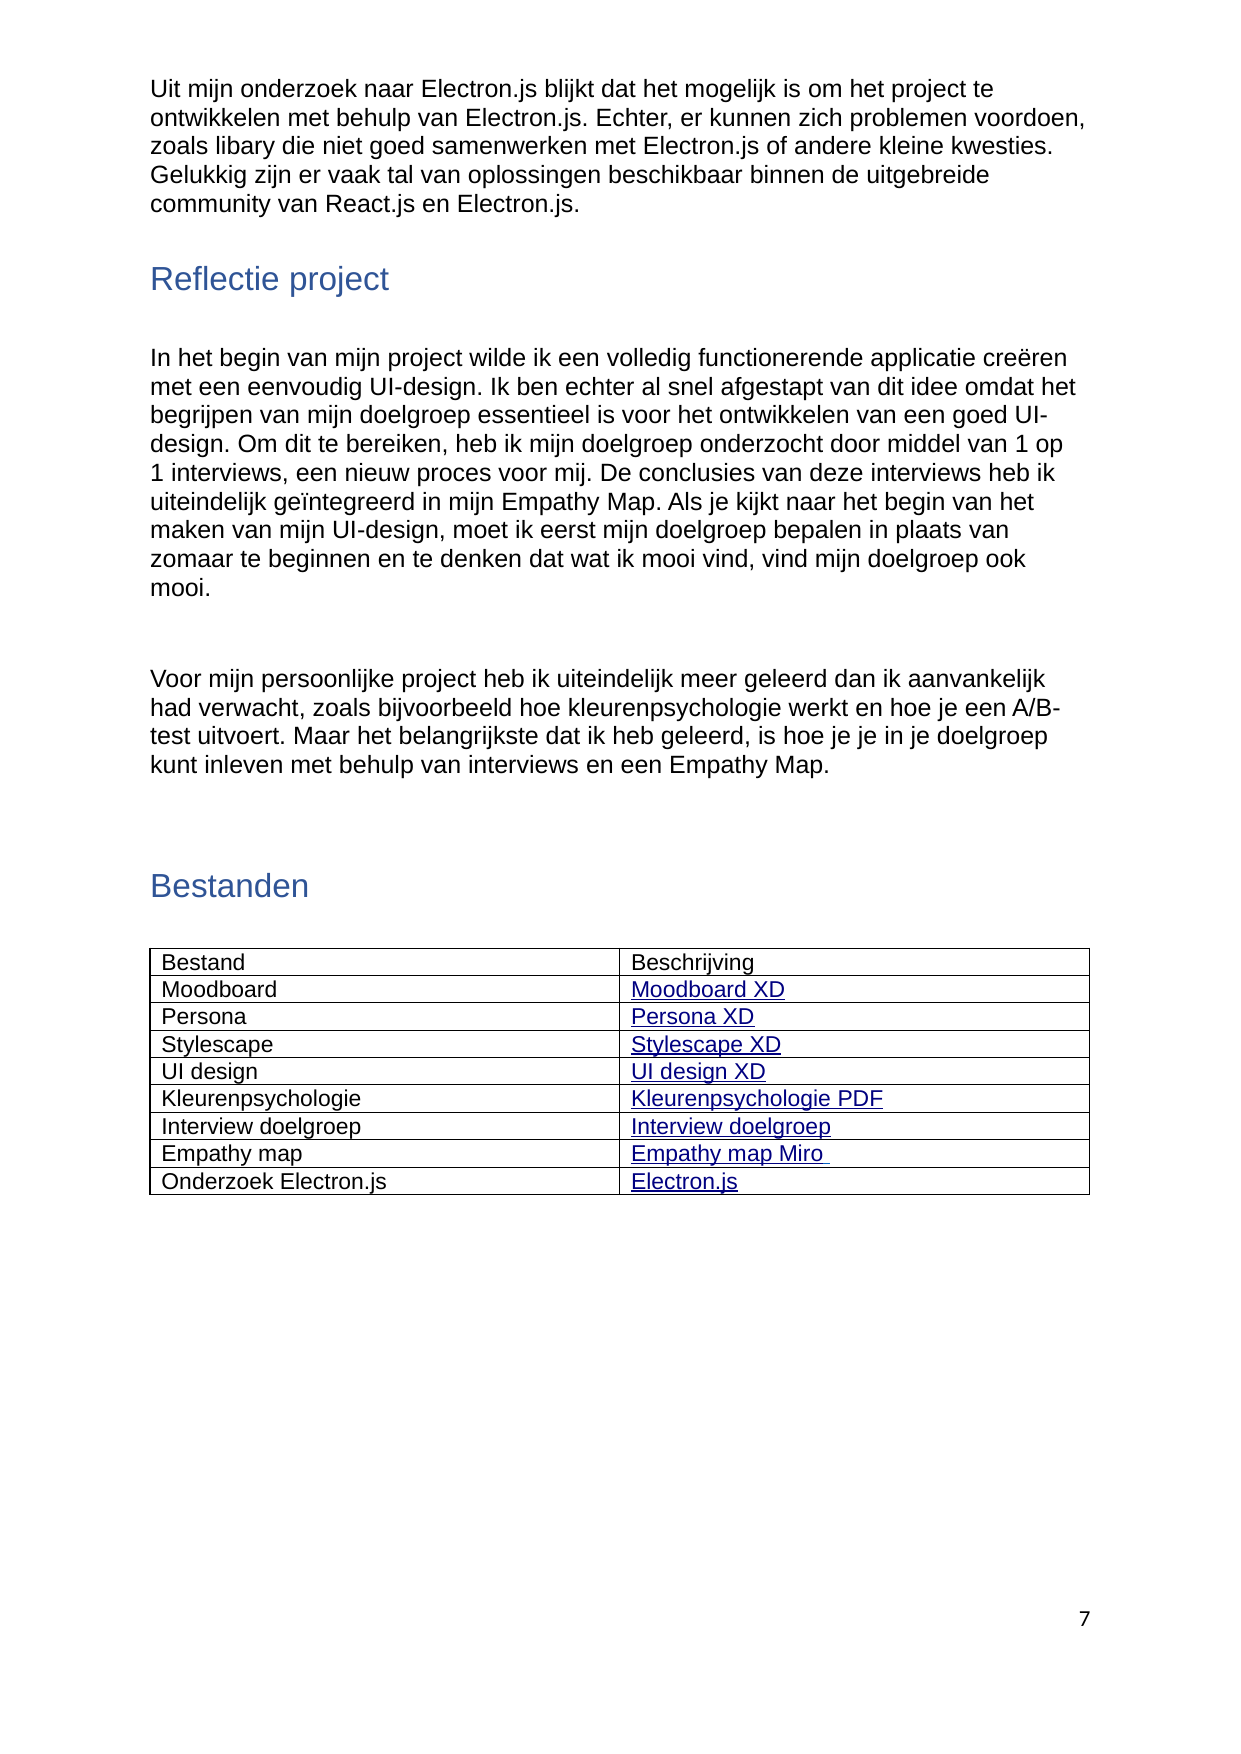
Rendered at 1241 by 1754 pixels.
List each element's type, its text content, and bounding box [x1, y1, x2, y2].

table_cell Electron.js [620, 1168, 1089, 1194]
table_cell UI design [151, 1058, 619, 1084]
table_cell Stylescape [151, 1031, 619, 1057]
table_cell Persona XD [620, 1003, 1089, 1029]
text Voor mijn persoonlijke project heb ik uiteindelijk meer geleerd dan ik aanvankelijk had verwacht, zoals bijvoorbeeld hoe kleurenpsychologie werkt en hoe je een A/B-test uitvoert. Maar het belangrijkste dat ik heb geleerd, is hoe je je in je doelgroep kunt inleven met behulp van interviews en een Empathy Map. [150, 664, 1090, 779]
table_cell Interview doelgroep [620, 1113, 1089, 1139]
table_cell Onderzoek Electron.js [151, 1168, 619, 1194]
table_cell Persona [151, 1003, 619, 1029]
table_cell Stylescape XD [620, 1031, 1089, 1057]
table_header Bestand [151, 949, 619, 975]
table_cell Empathy map [151, 1140, 619, 1167]
subtitle Bestanden [150, 866, 1090, 904]
subtitle Reflectie project [150, 259, 1090, 298]
table_cell Kleurenpsychologie PDF [620, 1085, 1089, 1112]
table_cell Interview doelgroep [151, 1113, 619, 1139]
table_cell UI design XD [620, 1058, 1089, 1084]
text In het begin van mijn project wilde ik een volledig functionerende applicatie creëren met een eenvoudig UI-design. Ik ben echter al snel afgestapt van dit idee omdat het begrijpen van mijn doelgroep essentieel is voor het ontwikkelen van een goed UI-design. Om dit te bereiken, heb ik mijn doelgroep onderzocht door middel van 1 op 1 interviews, een nieuw proces voor mij. De conclusies van deze interviews heb ik uiteindelijk geïntegreerd in mijn Empathy Map. Als je kijkt naar het begin van het maken van mijn UI-design, moet ik eerst mijn doelgroep bepalen in plaats van zomaar te beginnen en te denken dat wat ik mooi vind, vind mijn doelgroep ook mooi. [150, 343, 1090, 602]
table_cell Moodboard [151, 976, 619, 1002]
table_cell Moodboard XD [620, 976, 1089, 1002]
table_cell Kleurenpsychologie [151, 1085, 619, 1112]
table_cell Empathy map Miro [620, 1140, 1089, 1167]
text Uit mijn onderzoek naar Electron.js blijkt dat het mogelijk is om het project te ontwikkelen met behulp van Electron.js. Echter, er kunnen zich problemen voordoen, zoals libary die niet goed samenwerken met Electron.js of andere kleine kwesties. Gelukkig zijn er vaak tal van oplossingen beschikbaar binnen de uitgebreide community van React.js en Electron.js. [150, 74, 1090, 217]
table_header Beschrijving [620, 949, 1089, 975]
